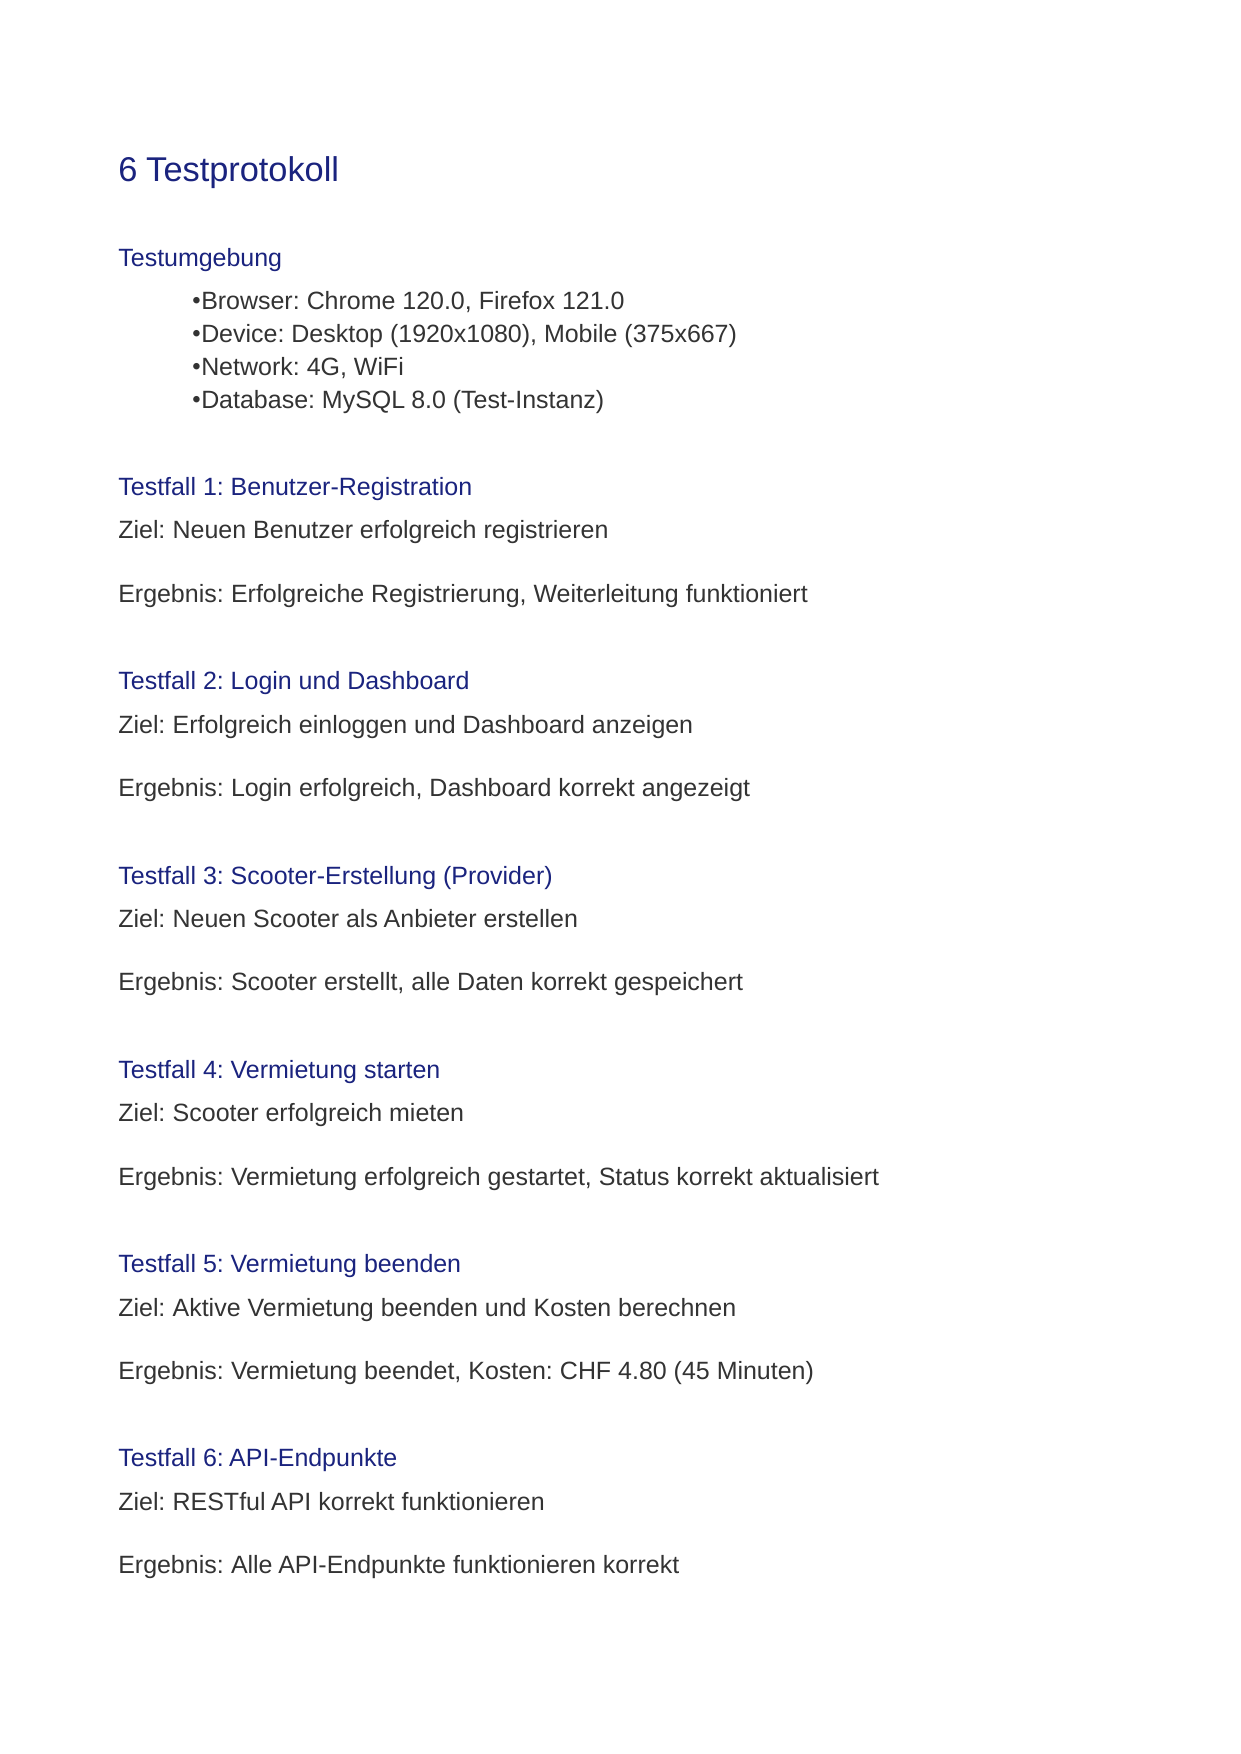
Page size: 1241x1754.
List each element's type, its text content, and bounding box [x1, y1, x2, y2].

text Ziel: Aktive Vermietung beenden und Kosten berechnen [118, 1292, 1122, 1321]
text Ziel: Scooter erfolgreich mieten [118, 1098, 1122, 1127]
text Ergebnis: Login erfolgreich, Dashboard korrekt angezeigt [118, 773, 1122, 802]
list Browser: Chrome 120.0, Firefox 121.0 [118, 286, 1122, 315]
subtitle Testfall 5: Vermietung beenden [118, 1249, 1122, 1278]
text Ziel: RESTful API korrekt funktionieren [118, 1487, 1122, 1516]
text Ziel: Neuen Benutzer erfolgreich registrieren [118, 515, 1122, 544]
list Database: MySQL 8.0 (Test-Instanz) [118, 385, 1122, 414]
text Ergebnis: Erfolgreiche Registrierung, Weiterleitung funktioniert [118, 579, 1122, 607]
subtitle Testfall 4: Vermietung starten [118, 1055, 1122, 1084]
subtitle 6 Testprotokoll [118, 149, 1122, 189]
text Ergebnis: Scooter erstellt, alle Daten korrekt gespeichert [118, 967, 1122, 996]
subtitle Testfall 2: Login und Dashboard [118, 666, 1122, 695]
text Ziel: Neuen Scooter als Anbieter erstellen [118, 904, 1122, 933]
subtitle Testfall 6: API-Endpunkte [118, 1443, 1122, 1472]
text Ergebnis: Alle API-Endpunkte funktionieren korrekt [118, 1550, 1122, 1579]
text Ergebnis: Vermietung beendet, Kosten: CHF 4.80 (45 Minuten) [118, 1356, 1122, 1384]
text Ziel: Erfolgreich einloggen und Dashboard anzeigen [118, 710, 1122, 738]
list Device: Desktop (1920x1080), Mobile (375x667) [118, 319, 1122, 348]
subtitle Testfall 3: Scooter-Erstellung (Provider) [118, 861, 1122, 889]
list Network: 4G, WiFi [118, 352, 1122, 381]
text Ergebnis: Vermietung erfolgreich gestartet, Status korrekt aktualisiert [118, 1161, 1122, 1190]
subtitle Testumgebung [118, 243, 1122, 271]
subtitle Testfall 1: Benutzer-Registration [118, 472, 1122, 501]
